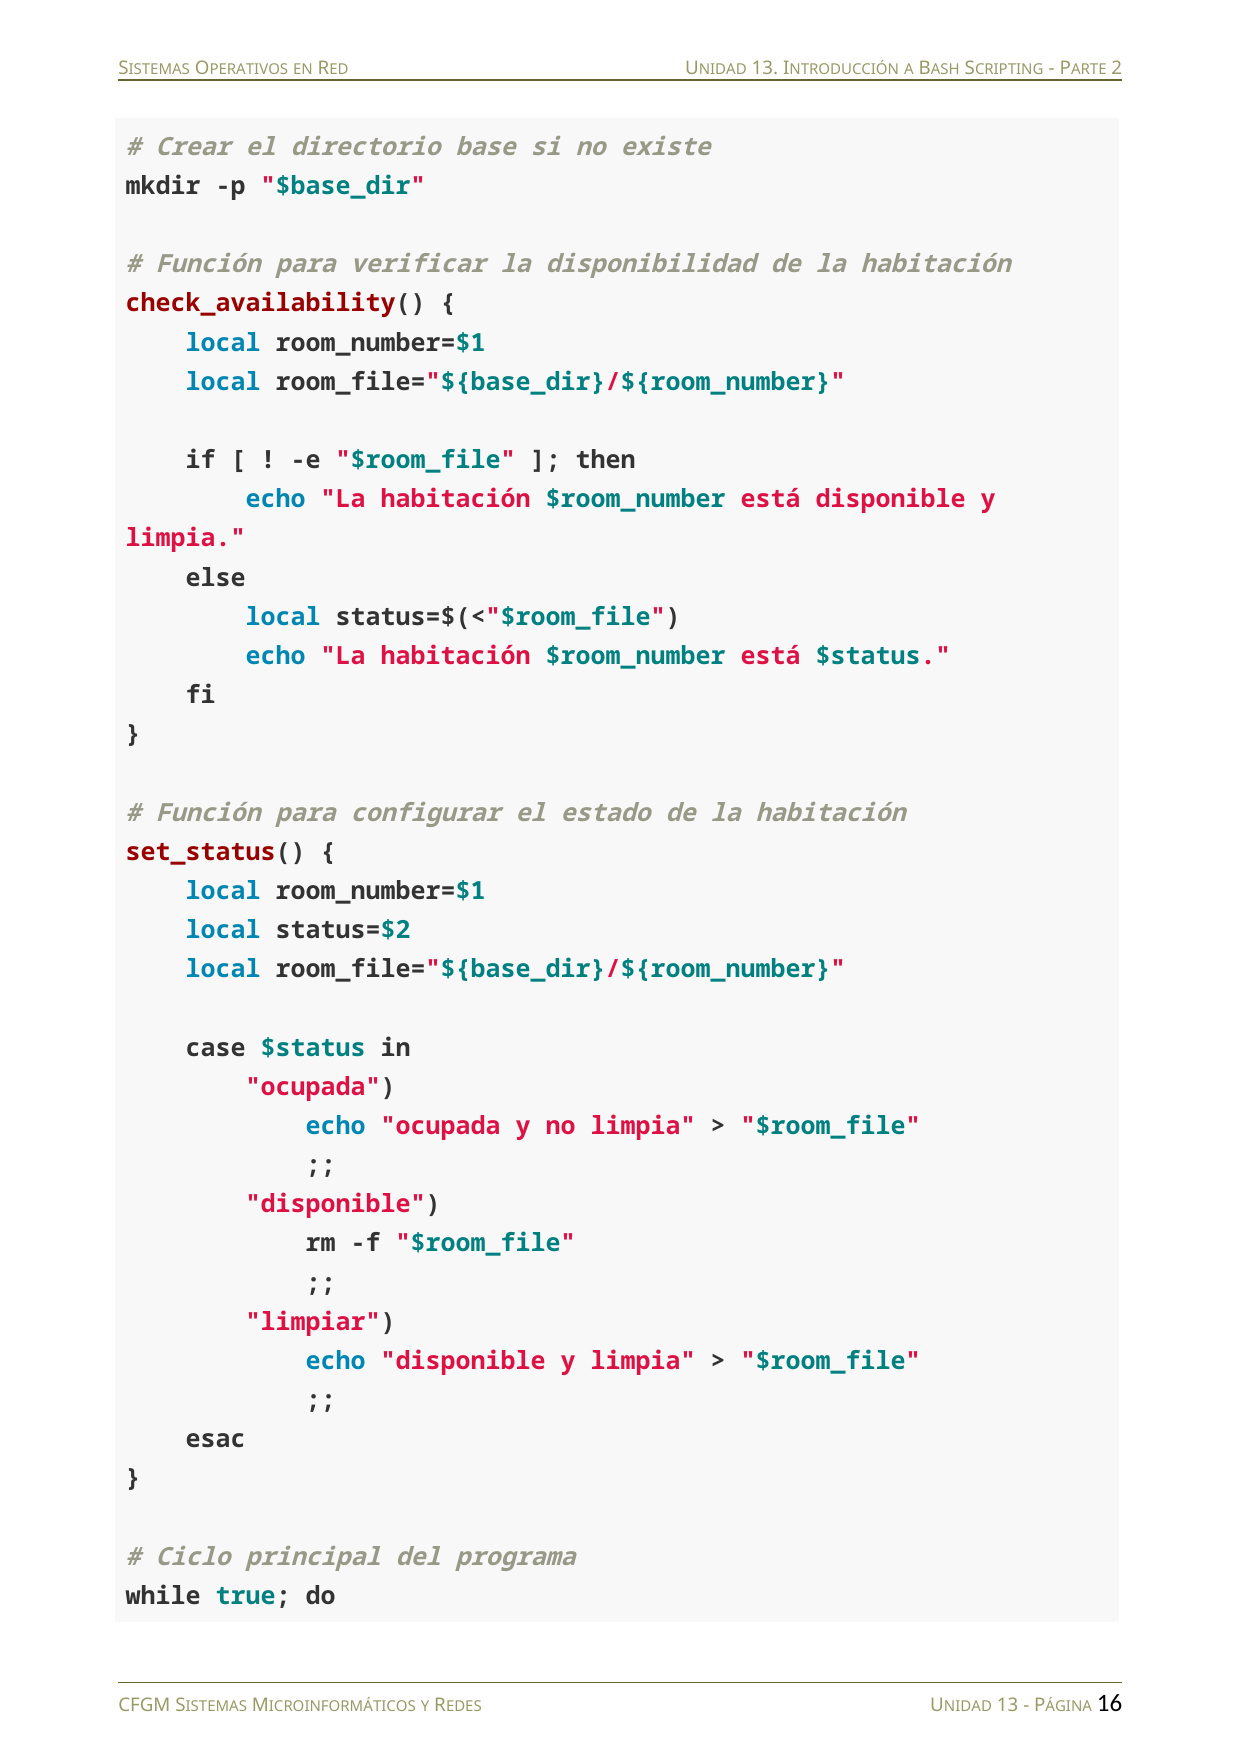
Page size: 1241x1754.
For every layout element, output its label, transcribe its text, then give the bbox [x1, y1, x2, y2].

table_header # Crear el directorio base si no existe mkdir -p "$base_dir" # Función para verificar la disponibilidad de la habitación check_availability() { local room_number=$1 local room_file="${base_dir}/${room_number}" if [ ! -e "$room_file" ]; then echo "La habitación $room_number está disponible y limpia." else local status=$(<"$room_file") echo "La habitación $room_number está $status." fi } # Función para configurar el estado de la habitación set_status() { local room_number=$1 local status=$2 local room_file="${base_dir}/${room_number}" case $status in "ocupada") echo "ocupada y no limpia" > "$room_file" ;; "disponible") rm -f "$room_file" ;; "limpiar") echo "disponible y limpia" > "$room_file" ;; esac } # Ciclo principal del programa while true; do [115, 118, 1119, 1622]
